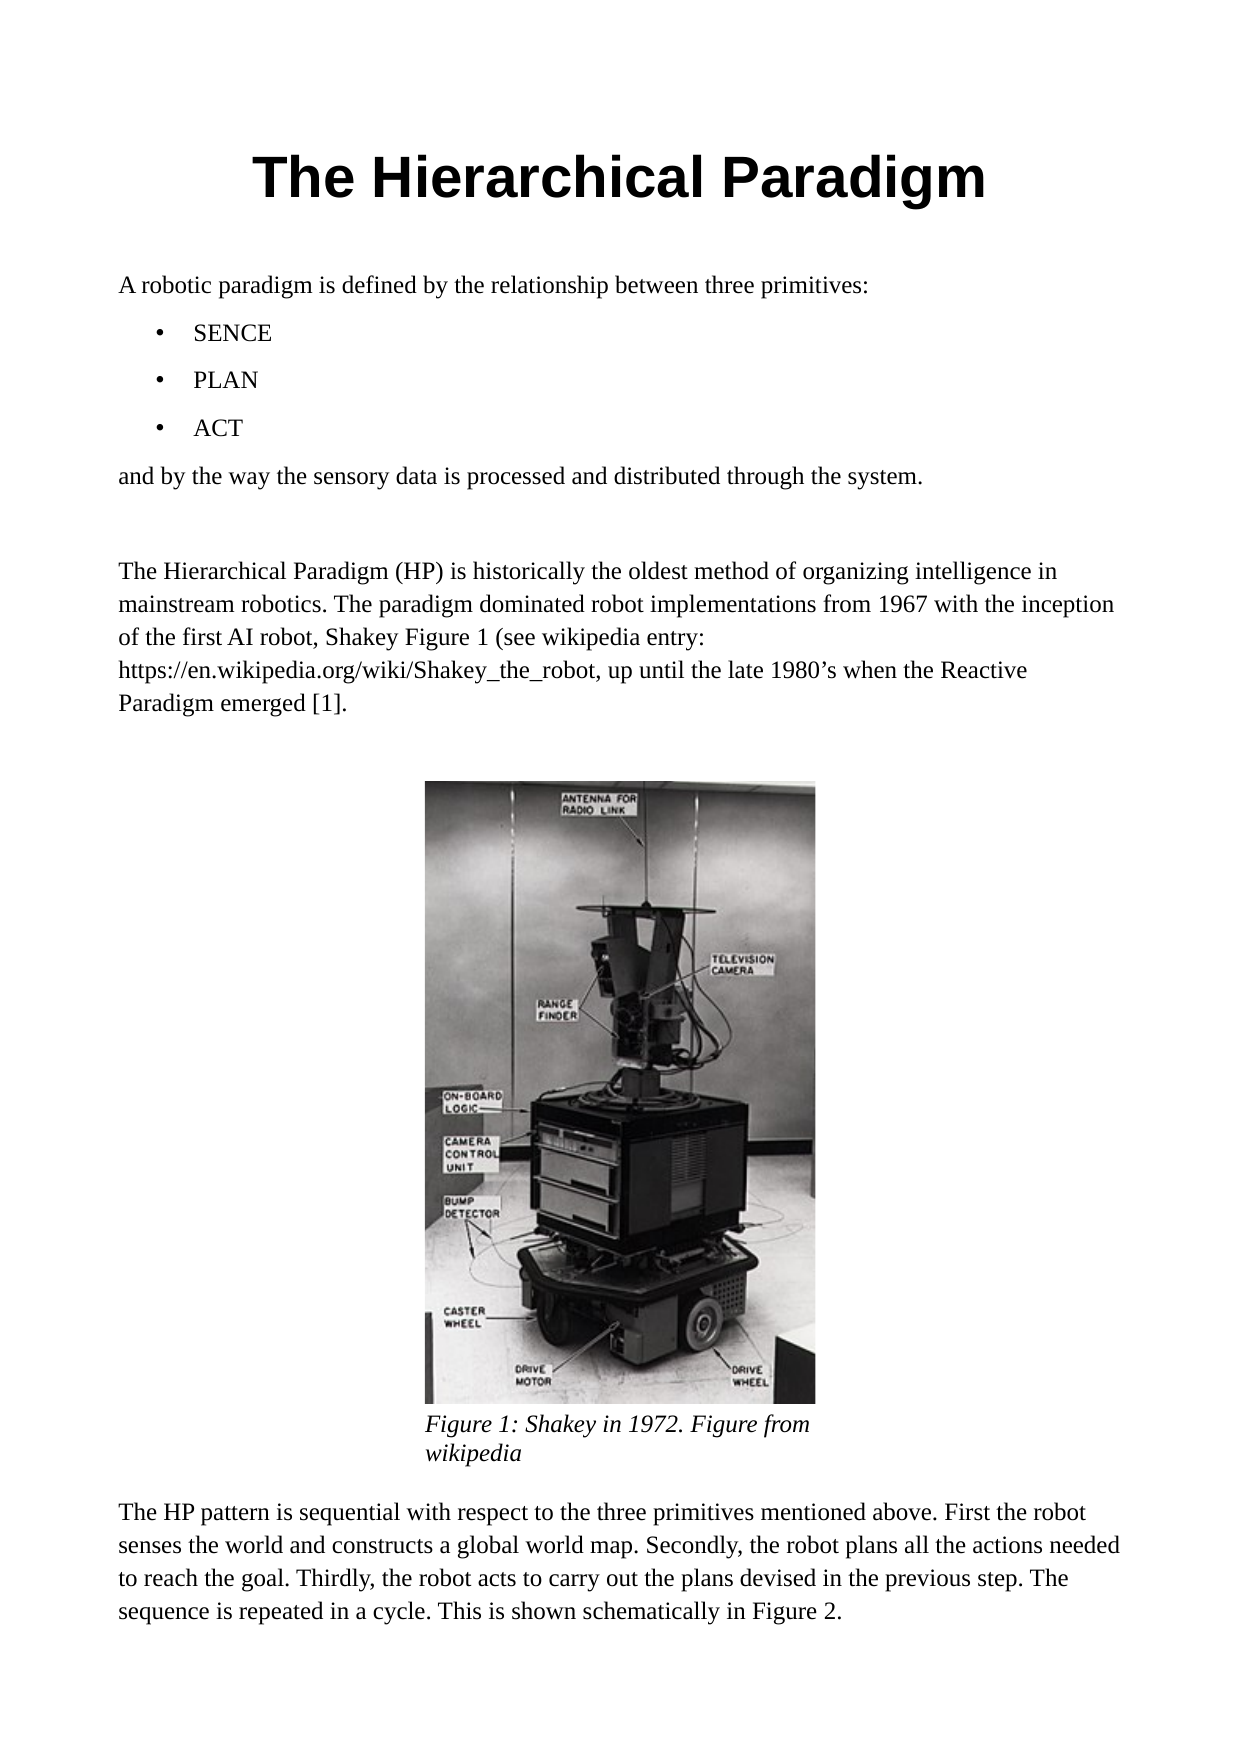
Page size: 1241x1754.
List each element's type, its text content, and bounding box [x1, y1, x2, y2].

list SENCE [156, 318, 1122, 347]
text The Hierarchical Paradigm (HP) is historically the oldest method of organizing intelligence in mainstream robotics. The paradigm dominated robot implementations from 1967 with the inception of the first AI robot, Shakey Figure 1 (see wikipedia entry: https://en.wikipedia.org/wiki/Shakey_the_robot, up until the late 1980’s when the Reactive Paradigm emerged [1]. [118, 556, 1122, 717]
text Figure 1: Shakey in 1972. Figure from wikipedia [425, 1404, 815, 1466]
list PLAN [156, 366, 1122, 394]
picture [424, 781, 816, 1404]
list ACT [156, 413, 1122, 442]
text and by the way the sensory data is processed and distributed through the system. [118, 461, 1122, 489]
text A robotic paradigm is defined by the relationship between three primitives: [118, 270, 1122, 299]
text The HP pattern is sequential with respect to the three primitives mentioned above. First the robot senses the world and constructs a global world map. Secondly, the robot plans all the actions needed to reach the goal. Thirdly, the robot acts to carry out the plans devised in the previous step. The sequence is repeated in a cycle. This is shown schematically in Figure 2. [118, 1497, 1122, 1625]
title The Hierarchical Paradigm [118, 143, 1122, 210]
